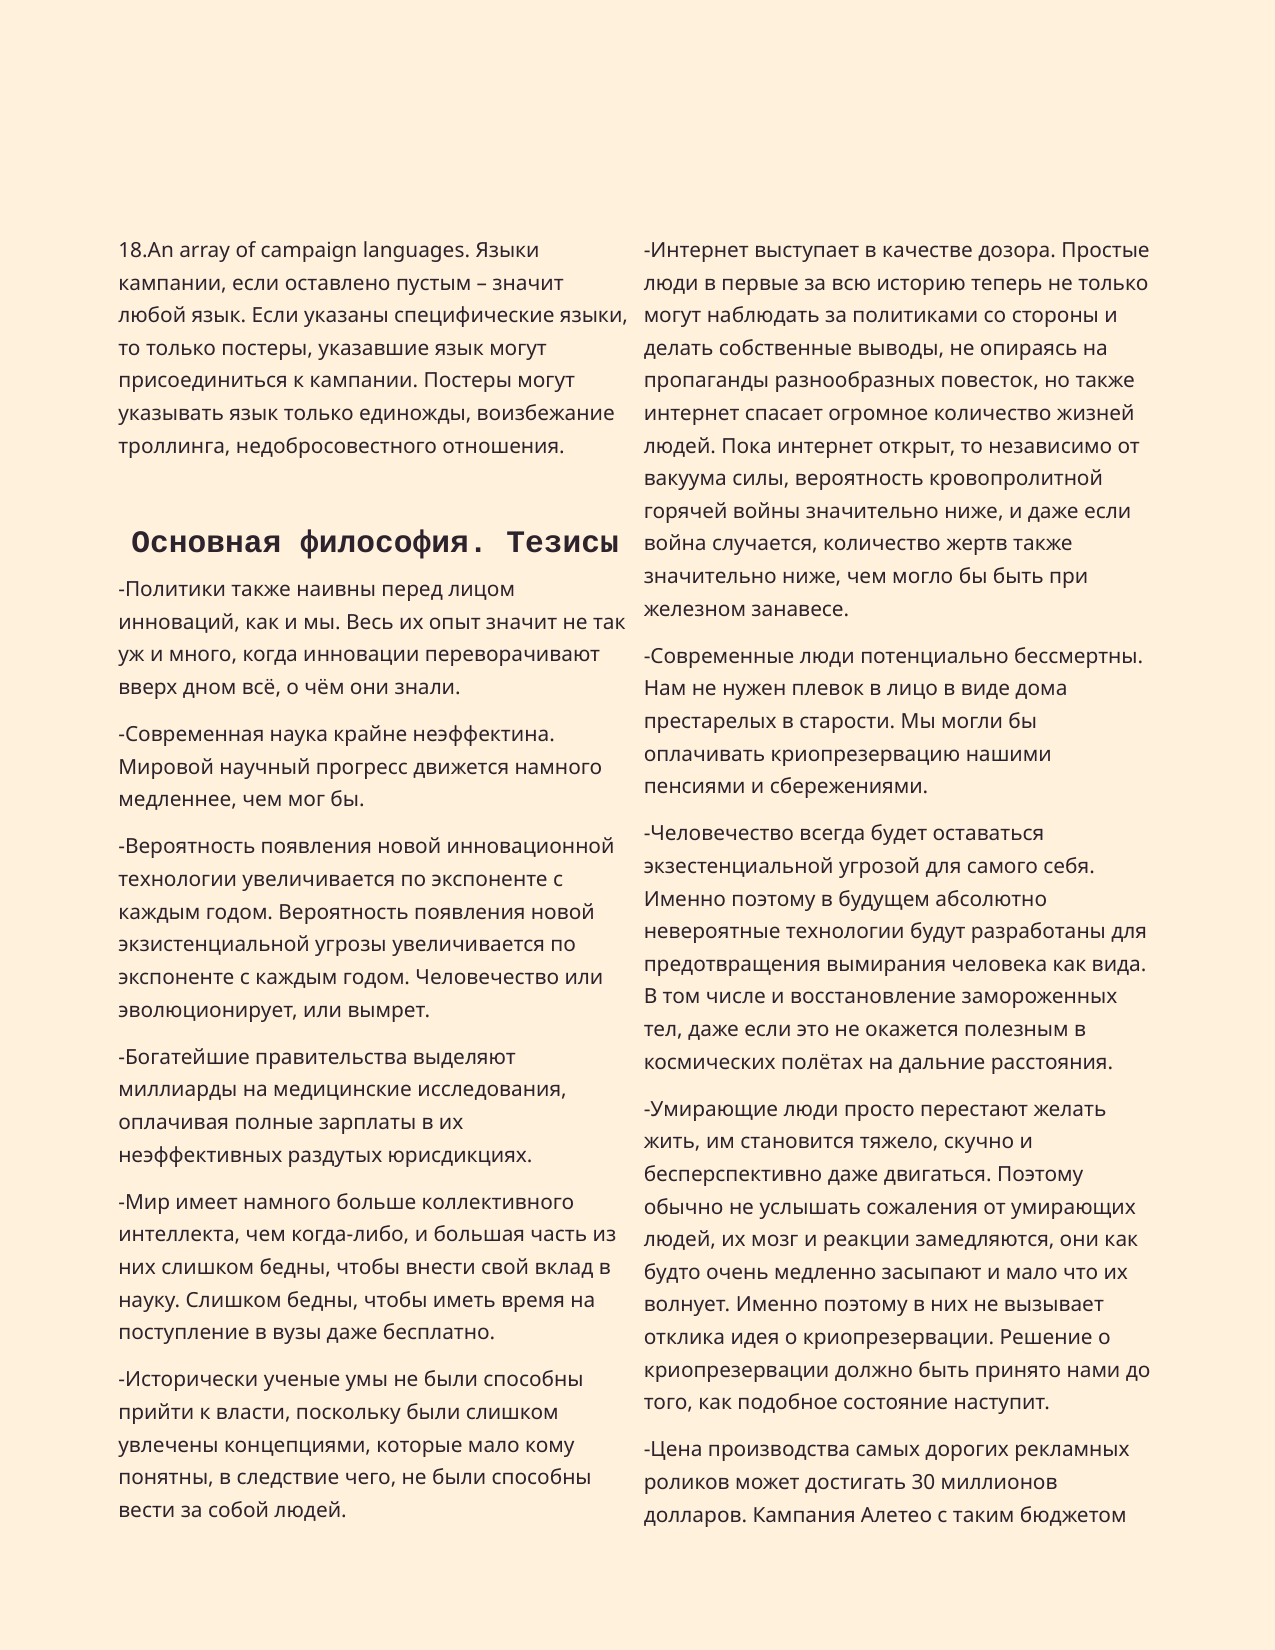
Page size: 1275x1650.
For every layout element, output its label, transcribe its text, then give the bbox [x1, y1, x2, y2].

text -Богатейшие правительства выделяют миллиарды на медицинские исследования, оплачивая полные зарплаты в их неэффективных раздутых юрисдикциях. [118, 1042, 632, 1168]
text -Умирающие люди просто перестают желать жить, им становится тяжело, скучно и бесперспективно даже двигаться. Поэтому обычно не услышать сожаления от умирающих людей, их мозг и реакции замедляются, они как будто очень медленно засыпают и мало что их волнует. Именно поэтому в них не вызывает отклика идея о криопрезервации. Решение о криопрезервации должно быть принято нами до того, как подобное состояние наступит. [643, 1094, 1157, 1416]
text -Вероятность появления новой инновационной технологии увеличивается по экспоненте с каждым годом. Вероятность появления новой экзистенциальной угрозы увеличивается по экспоненте с каждым годом. Человечество или эволюционирует, или вымрет. [118, 832, 632, 1023]
subtitle Основная философия. Тезисы [118, 526, 632, 562]
text -Современная наука крайне неэффектина. Мировой научный прогресс движется намного медленнее, чем мог бы. [118, 719, 632, 813]
text -Исторически ученые умы не были способны прийти к власти, поскольку были слишком увлечены концепциями, которые мало кому понятны, в следствие чего, не были способны вести за собой людей. [118, 1364, 632, 1523]
text -Цена производства самых дорогих рекламных роликов может достигать 30 миллионов долларов. Кампания Алетео с таким бюджетом [643, 1434, 1157, 1528]
text 18.An array of campaign languages. Языки кампании, если оставлено пустым – значит любой язык. Если указаны специфические языки, то только постеры, указавшие язык могут присоединиться к кампании. Постеры могут указывать язык только единожды, воизбежание троллинга, недобросовестного отношения. [118, 235, 632, 459]
text -Интернет выступает в качестве дозора. Простые люди в первые за всю историю теперь не только могут наблюдать за политиками со стороны и делать собственные выводы, не опираясь на пропаганды разнообразных повесток, но также интернет спасает огромное количество жизней людей. Пока интернет открыт, то независимо от вакуума силы, вероятность кровопролитной горячей войны значительно ниже, и даже если война случается, количество жертв также значительно ниже, чем могло бы быть при железном занавесе. [643, 235, 1157, 622]
text -Современные люди потенциально бессмертны. Нам не нужен плевок в лицо в виде дома престарелых в старости. Мы могли бы оплачивать криопрезервацию нашими пенсиями и сбережениями. [643, 641, 1157, 800]
text -Мир имеет намного больше коллективного интеллекта, чем когда-либо, и большая часть из них слишком бедны, чтобы внести свой вклад в науку. Слишком бедны, чтобы иметь время на поступление в вузы даже бесплатно. [118, 1187, 632, 1346]
text -Человечество всегда будет оставаться экзестенциальной угрозой для самого себя. Именно поэтому в будущем абсолютно невероятные технологии будут разработаны для предотвращения вымирания человека как вида. В том числе и восстановление замороженных тел, даже если это не окажется полезным в космических полётах на дальние расстояния. [643, 818, 1157, 1075]
text -Политики также наивны перед лицом инноваций, как и мы. Весь их опыт значит не так уж и много, когда инновации переворачивают вверх дном всё, о чём они знали. [118, 574, 632, 701]
